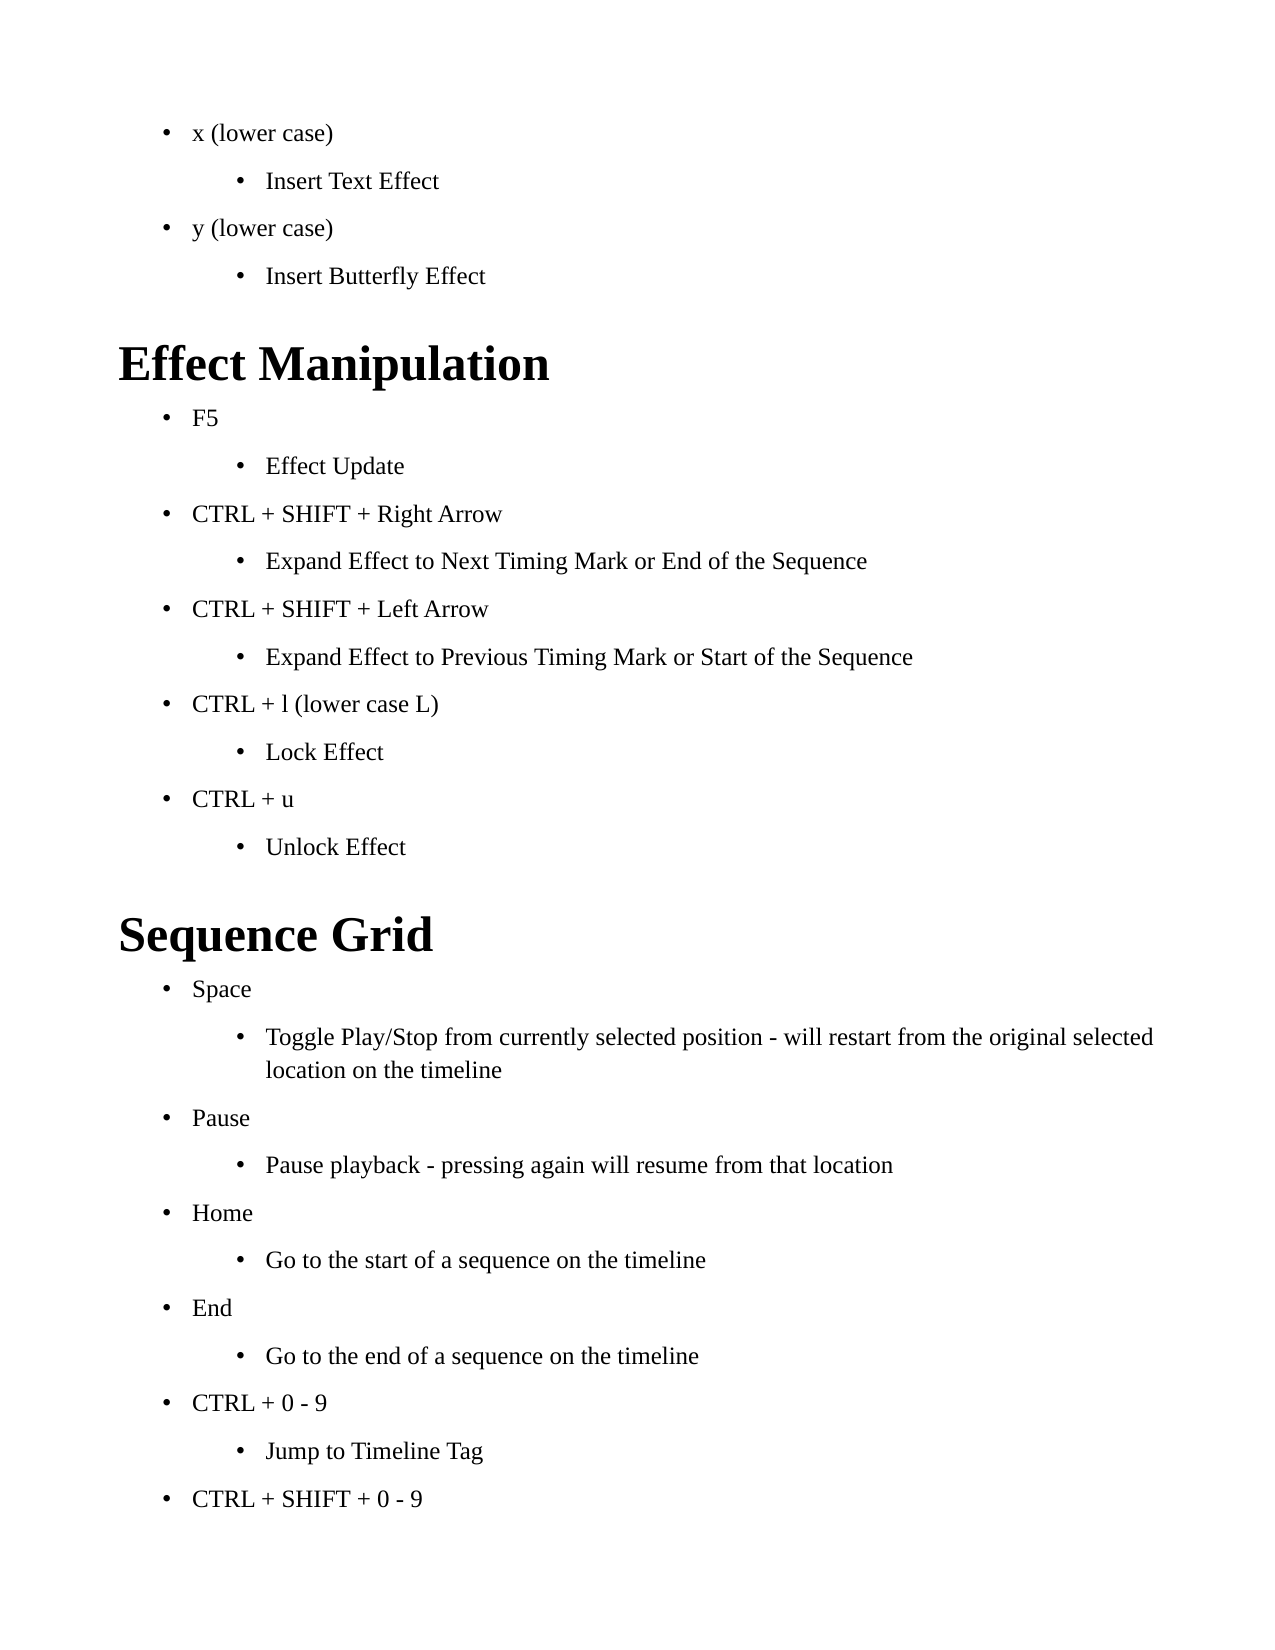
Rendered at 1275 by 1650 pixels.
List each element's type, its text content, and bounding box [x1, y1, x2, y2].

subtitle Sequence Grid [118, 904, 1157, 962]
list End [162, 1293, 1157, 1322]
list CTRL + u [162, 784, 1157, 813]
list Home [162, 1198, 1157, 1227]
list Insert Butterfly Effect [236, 261, 1157, 290]
subtitle Effect Manipulation [118, 333, 1157, 391]
list CTRL + SHIFT + Left Arrow [162, 594, 1157, 623]
list Jump to Timeline Tag [236, 1436, 1157, 1465]
list x (lower case) [162, 118, 1157, 147]
list CTRL + l (lower case L) [162, 689, 1157, 718]
list Effect Update [236, 451, 1157, 480]
list Toggle Play/Stop from currently selected position - will restart from the original selected location on the timeline [236, 1022, 1157, 1084]
list Expand Effect to Previous Timing Mark or Start of the Sequence [236, 642, 1157, 670]
list Space [162, 974, 1157, 1003]
list F5 [162, 403, 1157, 432]
list Unlock Effect [236, 832, 1157, 861]
list Pause [162, 1103, 1157, 1132]
list CTRL + 0 - 9 [162, 1388, 1157, 1417]
list Pause playback - pressing again will resume from that location [236, 1150, 1157, 1179]
list Expand Effect to Next Timing Mark or End of the Sequence [236, 546, 1157, 575]
list CTRL + SHIFT + Right Arrow [162, 499, 1157, 527]
list Go to the start of a sequence on the timeline [236, 1246, 1157, 1274]
list Go to the end of a sequence on the timeline [236, 1341, 1157, 1369]
list y (lower case) [162, 213, 1157, 242]
list Lock Effect [236, 737, 1157, 766]
list CTRL + SHIFT + 0 - 9 [162, 1484, 1157, 1512]
list Insert Text Effect [236, 166, 1157, 194]
